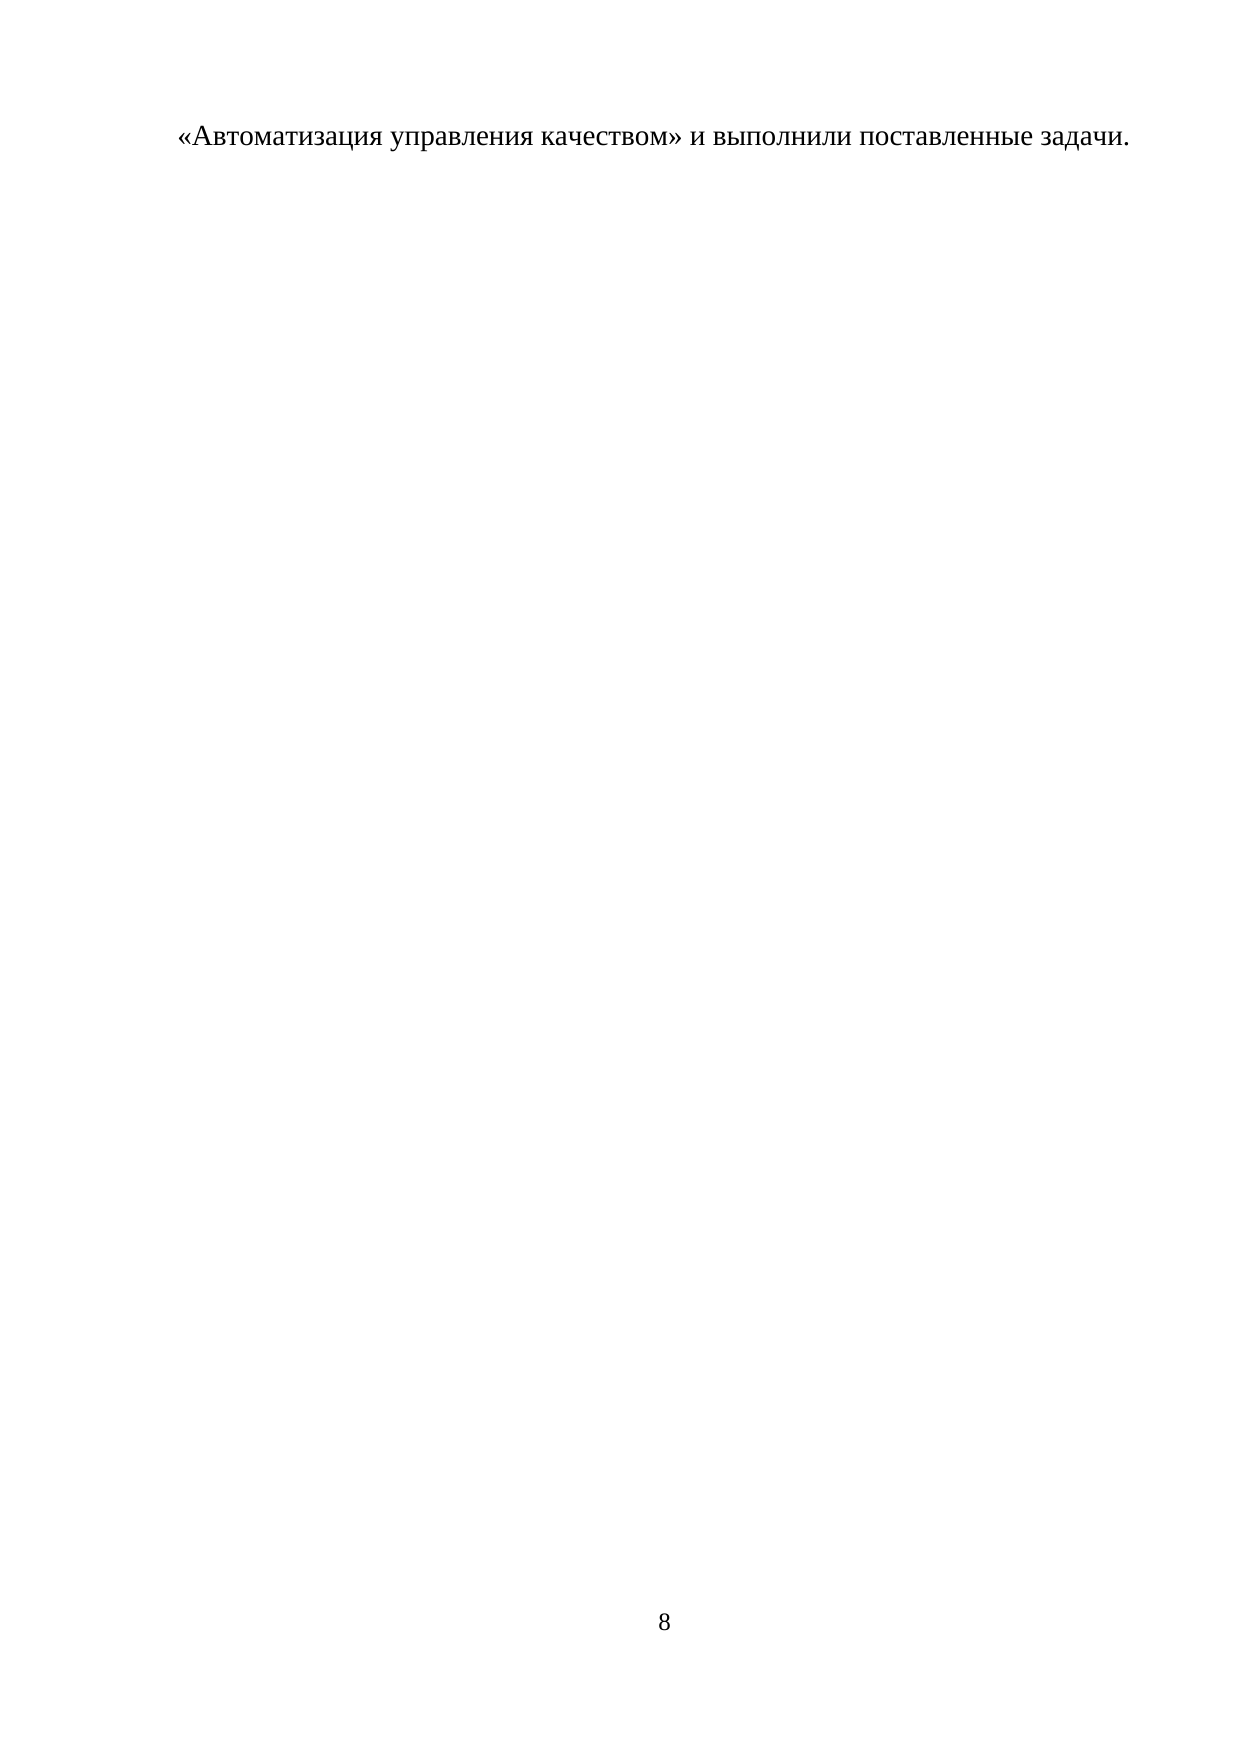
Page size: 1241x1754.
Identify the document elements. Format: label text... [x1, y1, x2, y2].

text «Автоматизация управления качеством» и выполнили поставленные задачи. [177, 118, 1151, 152]
